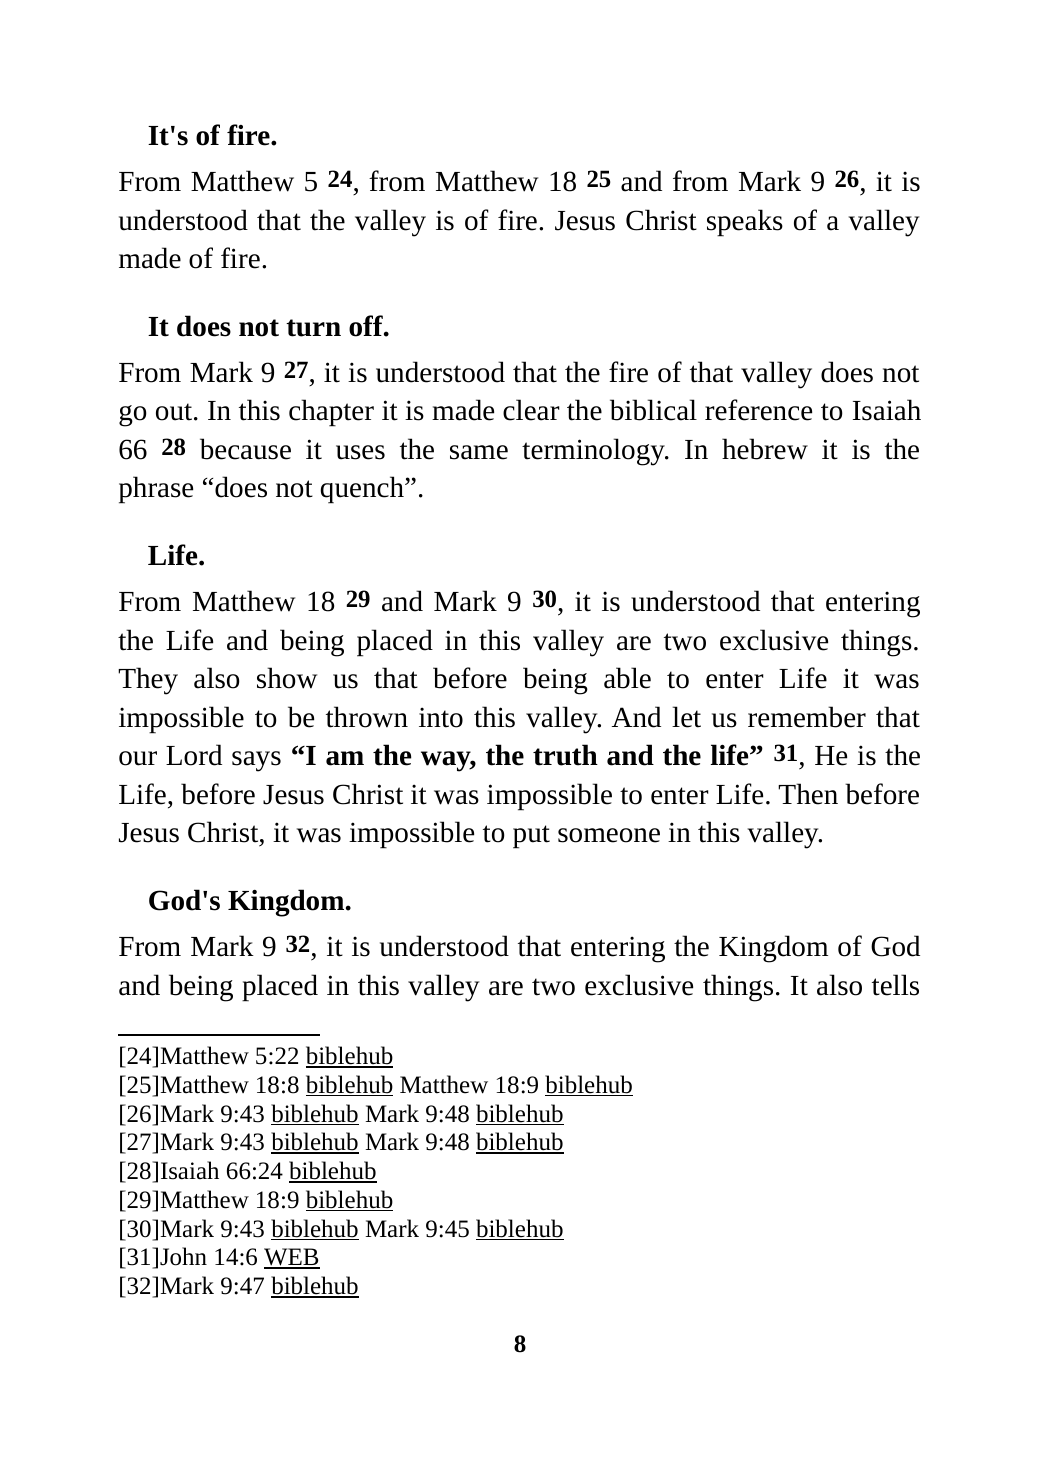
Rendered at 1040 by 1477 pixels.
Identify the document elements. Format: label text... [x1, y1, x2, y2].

text From Mark 9 , it is understood that the fire of that valley does not go out. In this chapter it is made clear the biblical reference to Isaiah 66 because it uses the same terminology. In hebrew it is the phrase “does not quench”. [118, 355, 921, 504]
text Mark 9:43 biblehub Mark 9:48 biblehub [118, 1099, 921, 1127]
text Mark 9:47 biblehub [118, 1271, 921, 1300]
text From Matthew 5 , from Matthew 18 and from Mark 9 , it is understood that the valley is of fire. Jesus Christ speaks of a valley made of fire. [118, 164, 921, 275]
subtitle Life. [148, 538, 921, 572]
text Matthew 5:22 biblehub [118, 1041, 921, 1070]
text From Mark 9 , it is understood that entering the Kingdom of God and being placed in this valley are two exclusive things. It also tells [118, 929, 921, 1001]
text Matthew 18:9 biblehub [118, 1185, 921, 1214]
subtitle God's Kingdom. [148, 883, 921, 917]
subtitle It's of fire. [148, 118, 921, 152]
text Mark 9:43 biblehub Mark 9:48 biblehub [118, 1127, 921, 1156]
text Matthew 18:8 biblehub Matthew 18:9 biblehub [118, 1070, 921, 1099]
text John 14:6 WEB [118, 1242, 921, 1271]
text From Matthew 18 and Mark 9 , it is understood that entering the Life and being placed in this valley are two exclusive things. They also show us that before being able to enter Life it was impossible to be thrown into this valley. And let us remember that our Lord says “I am the way, the truth and the life” , He is the Life, before Jesus Christ it was impossible to enter Life. Then before Jesus Christ, it was impossible to put someone in this valley. [118, 584, 921, 849]
text Isaiah 66:24 biblehub [118, 1156, 921, 1185]
text Mark 9:43 biblehub Mark 9:45 biblehub [118, 1214, 921, 1242]
subtitle It does not turn off. [148, 309, 921, 342]
